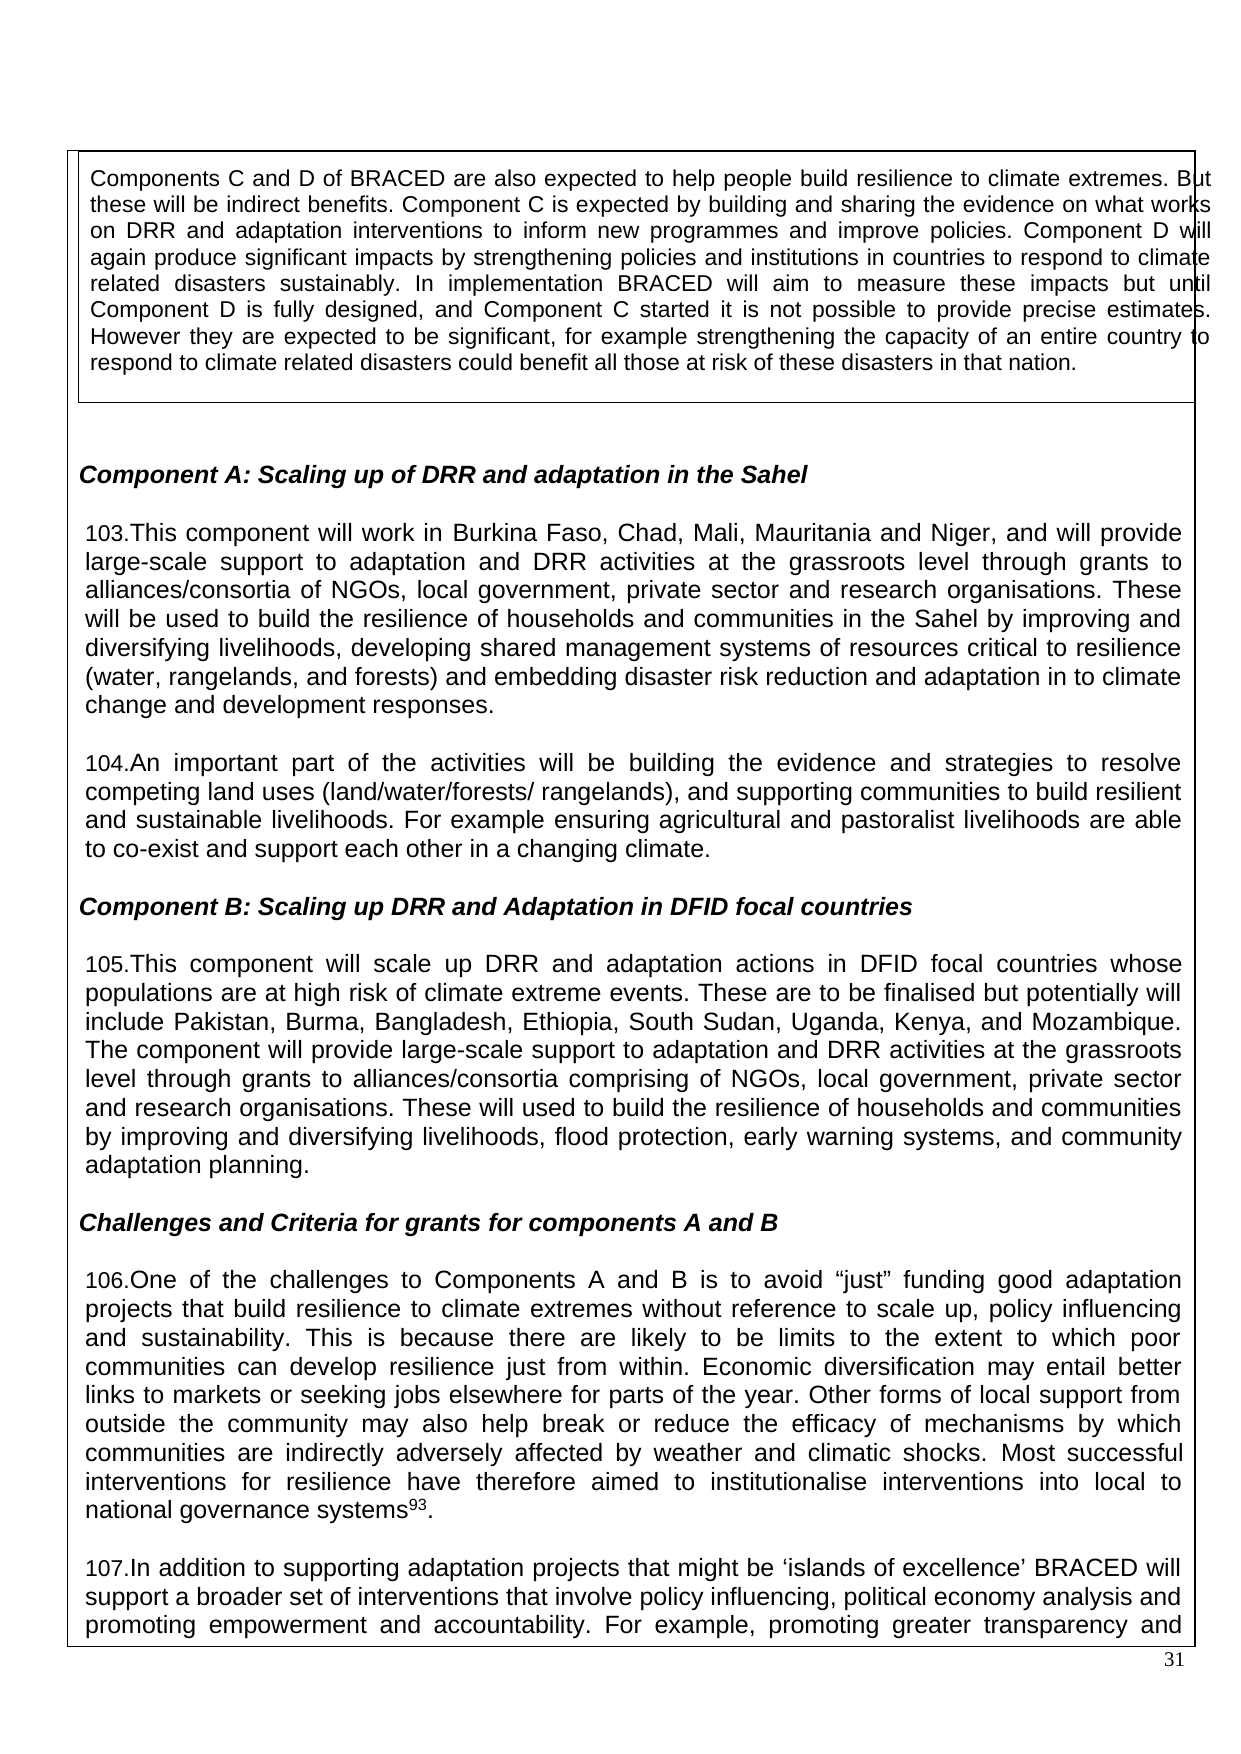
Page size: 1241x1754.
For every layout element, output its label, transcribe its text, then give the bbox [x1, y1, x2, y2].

table_cell B. Impact and Outcome that we expect to achieve What results do we expect to achieve? Impact: BRACED aims to make up to 5 million vulnerable people, especially women and children, in developing countries more resilient to climate extremes. In addition, through improved policies and institutions at national level and better understanding of DRR and adaptation, we expect the programme to reach many millions more indirectly. Estimates of these indirect beneficiaries will be determined during implementation. Two indicators will be used to measure the impact of BRACED: Reduction in the number of deaths caused by climate extremes and disasters. Proportion of children under 5 who are suffering from global acute malnutrition and severe acute malnutrition as a result of climate extremes and disasters. The outcomes of the programme will be: Poor people in developing countries reached by interventions designed to make them more resilient to climate extremes. Indicators: Number of people supported to cope with the impacts of Climate Change (ICF KPI 1). Number and type of assets protected or improved per household. XXXXX Knowledge and evidence for building resilience to climate extremes is built and is used/influential at all levels (local, national, regional, international and within DFID). Indicators: The number of countries where climate information is used to inform responses to climate extremes has improved (ICF Ada TI) The number of countries where the extent to which planned interventions are likely to have a transformational impact (ICF KPI 15). To deliver these impacts and outcomes BRACED has four outputs: Large scale interventions are in place to make people less vulnerable to climate extremes. Results include: large scale interventions established in five Sahelian countries and 6 other countries in Asia and other parts of sub-Saharan Africa to help reduce the risk of up to 5 million people to climate extremes. Indicators: Number of people whose resilience to climate extremes and disasters has been improved (ICF KPI 4) - disaggregated by programme type, gender, age and % of programme beneficiaries who are poor and extremely poor. Number of countries where large scale interventions have been established, disaggregated by region (Sahel and Other) and type and number of intervention. No of effective partnerships built between NGOs, local government and private sector to deliver interventions. The number of countries where the quality of stakeholder engagement in decision-making to address climate extremes and disasters has improved (ICF Adaptation Indicator). Increased capacity of local government, civil society and private sector to respond to climate extremes. Proposed results include: number of countries with improved early warning systems for climate extremes; number of interventions building resilience to climate extremes. Indicators: Number of countries with improved early warning systems for climate extremes disaggregated by region: Depending on the types of interventions proposed and the focus of the work planned under Component C of BRACED a combination of ‘scorecard’ indicators will be used. 3 of the Institutional level indicators from the Guidance on Measuring Disaster Resilience will be adapted for climate adaptation and disaster risk reduction for use by BRACED. Better understanding of what works in building climate resilience from DRR and climate change adaptation interventions. Results will include evidence and sharing of knowledge on: economics of building climate resilience; effectiveness of micro-insurance; cost effectiveness of private sector and NGO-led DRR insurance programmes; role of private sector in DRR and adaptation; how to take innovations to scale; and, how to work in hard-to-reach and fragile locations. Indicators: Number of evidence studies and documents produced on climate change adaptation and DRR to climate extremes. Number of strategic level evaluations (including beneficiary participation) commissioned and published. The number of project level evaluations of climate change adaptation and DRR carried out by partners brought together under meta-analysis. Number of new and existing climate change adaptation and DRR programmes whose design and/or implementation approaches are informed by the evidence from BRACED M&E and knowledge work. Number of ICF and DRF indicators that BRACED is able to collect data for and report against. Improved policies integrating DRR and climate change adaptation are in place at local, national, regional and international levels. Proposed results include: numbers of national resilience strategies incorporating adaptation and risk reduction in place and implemented; number of multilateral agencies with integrated policies on DRR and adaptation, number of countries where DRR and Adaptation are part of national and sectoral ministries policies and plans; and number of regional plans/actions on cooperation in DRR and climate adaptation. Indicators: Number of national and regional resilience strategies incorporating climate change adaptation and risk reduction in place and implemented. Number of multilateral agencies and regional organisations with integrated policies on adaptation and risk reduction. Under Component C of BRACED a combination of ‘scorecard’ indicators will be used, developed by the DFID Tracking Adaptation and Measuring Development Programme. The logframe for BRACED with details of these expected impacts, outcomes and outputs is given in Annex F. The logframe will be a living document with milestones and targets being added after the selection of the NGO grants under Components A and B. Details of how the total number of people BRACED will help to be more resilient to climate extremes was calculate are given in Box 6. A schematic Theory of Change is shown in Figure 2 below. BRACED will seek to achieve its stated impact to make poor people more resilient to climate extremes by two main pathways: In the short term by the direct impact of funded projects on the resilience of men women and children in the communities targeted (thick orange line). In the longer term it will achieve a transformational impact on resilience of poor people in vulnerable communities over time (sustained) and across regions (geographic) as well as social groups, ecological regions and economies through a longer pathway. This will be to learn lessons from funded projects of what approaches work in what context, and to influence policy making and development planning in national governments, regional institutions, local government and through international initiatives. Component D still to be designed will be key part of this at the national and regional level. Figure 2: BRACED Theory of Change This illustrates the central importance of Component C to BRACED, to learn from the range of approaches supported, and the importance of political economy considerations in influencing governance structures for sustainability and long term impact. It also highlights the importance of accountability of government to communities, to ensure lessons are implemented at local level. What will BRACED do? To deliver these outcomes three immediate components are proposed. A fourth component on building institutional capacity will be developed subsequently. The four components are: Scaling up actions on the ground to build the resilience of people to cope with climate extreme events in the Sahel. (Budget up to £60 million). This is expected to directly benefit up to 5 million people. Boxes 5 and 6 provide details on how this figure was estimated. Scaling up actions on the ground to build the resilience of people to cope with climate extreme events in DFID focal countries at high risk of these events (Budget up to £40 million) Building evidence and testing approaches on adaptation and DRR (Budget up to £10 million) Development of national and international capability and capacity on response to climate related disasters (Budget up to £30 million). Together these four components will directly benefit people at risk from climate extremes, and build momentum among international partners on the importance of integrating climate change into disaster risk reduction. Improved evidence of what works and on the economics of investing in building resilience should pave the way for future at-scale funding for adaptive social protection, micro-insurance, and large-scale private funding mechanisms for spreading or transferring climate/extreme weather risks. Box 6: Estimating the number of people who will benefit from BRACED Component A: Scaling up of DRR and adaptation in the Sahel This component will work in Burkina Faso, Chad, Mali, Mauritania and Niger, and will provide large-scale support to adaptation and DRR activities at the grassroots level through grants to alliances/consortia of NGOs, local government, private sector and research organisations. These will be used to build the resilience of households and communities in the Sahel by improving and diversifying livelihoods, developing shared management systems of resources critical to resilience (water, rangelands, and forests) and embedding disaster risk reduction and adaptation in to climate change and development responses. An important part of the activities will be building the evidence and strategies to resolve competing land uses (land/water/forests/ rangelands), and supporting communities to build resilient and sustainable livelihoods. For example ensuring agricultural and pastoralist livelihoods are able to co-exist and support each other in a changing climate. Component B: Scaling up DRR and Adaptation in DFID focal countries This component will scale up DRR and adaptation actions in DFID focal countries whose populations are at high risk of climate extreme events. These are to be finalised but potentially will include Pakistan, Burma, Bangladesh, Ethiopia, South Sudan, Uganda, Kenya, and Mozambique. The component will provide large-scale support to adaptation and DRR activities at the grassroots level through grants to alliances/consortia comprising of NGOs, local government, private sector and research organisations. These will used to build the resilience of households and communities by improving and diversifying livelihoods, flood protection, early warning systems, and community adaptation planning. Challenges and Criteria for grants for components A and B One of the challenges to Components A and B is to avoid “just” funding good adaptation projects that build resilience to climate extremes without reference to scale up, policy influencing and sustainability. This is because there are likely to be limits to the extent to which poor communities can develop resilience just from within. Economic diversification may entail better links to markets or seeking jobs elsewhere for parts of the year. Other forms of local support from outside the community may also help break or reduce the efficacy of mechanisms by which communities are indirectly adversely affected by weather and climatic shocks. Most successful interventions for resilience have therefore aimed to institutionalise interventions into local to national governance systems. In addition to supporting adaptation projects that might be ‘islands of excellence’ BRACED will support a broader set of interventions that involve policy influencing, political economy analysis and promoting empowerment and accountability. For example, promoting greater transparency and accountability in the use of adaptation and resilience funding through participatory monitoring processes. Grant recipients will need to demonstrate how the impacts of their projects will be sustained. Evidence and experience already exists on how community-based DRR and adaptation can benefit people. However, funding to local level DRR and adaption is limited and often tied to a specific humanitarian response, when it could be considered to be too late. BRACED will support NGOs in partnership with UN agencies, national governments and the private sector to increase the number of programmes they deliver to help build the resilience of people to extreme climate events. A two stage process will be undertaken in the selection of grants. There will be an initial call for concepts. The best of these will be selected and proponents asked to develop full proposals. To enable them to do this grant proponents will be allowed to apply for a project preparation grant of up to £250,000. The purpose of this significant grant size is to allow proponents to build alliances for new consortia to implement scaled up projects. Establishment of consortia will be a condition for successful bids, as well as the development of an evaluation framework in partnership with wider BRACED programme. The grant will also be used to undertake pilot work to provide more evidence on the costs and benefits of the proposed approaches – including details on the unit costs of proposed actions; and the development of a results framework and clear theory of change. The building evidence Component C will be expected to share the knowledge generated from the project preparation phase. A detailed budget for the project preparation grant will be required to be submitted with the concept with all costs fully justified. It is anticipated that many concepts will require significantly less than the maximum grant amount, including where the proposal is partly funded from other sources (e.g. other donors or multilaterals). The allocation of project preparation grants will be rule based, with concepts selected against eight key criteria: Does the project propose work in one or more of the target countries? Does the concept clearly set out what climate extremes and risks it will address, and how these will impact on people especially women? Are the approaches and technologies it plans to scale up to build resilience of communities to climate extremes feasible? Does it take these to scale and aim to reach at least 250,000 people directly or indirectly? Degree that it involves partnerships between NGOs, local government, private sector and research organisations, demonstrates roles of the different partners, and indicates how lessons on policy and institutional changes to sustain impact will be determined? Indicate how the results of the project will be sustained? Do the proponents and partners demonstrate they have the capacity and capability to implement the proposed project? Does the concept set out a plan for monitoring and evaluation? Full project proposals will be assessed against more detailed criteria. These are given in Box 7 for both components A and B. It is expected that the average grant size will be £5 million over three years and will benefit up to 500,000 people giving an estimated total of 5 million directly helped by the BRACED programme. Higher grants of up to £10million will be considered where more than one country is to be supported. The minimum grant is expected to be £3million. Box 7: Criteria, eligibility, length and size of grants for Component A and B Component C: Building evidence on adaptation and DRR This component is of central importance to the Theory of Change for how BRACED will deliver a sustained transformational impact on people’s resilience to climate extremes, beyond the communities directly supported by funded projects. It will do this by learning lessons and building evidence on what works in different contexts, in order to both inform institutional approaches but also cross learning to other communities. It will work with NGOs, private sector, academics and governments to assess experience, and aim to build linkages with research institutions. This component responds to the evidence from several sources of knowledge gaps in this field, hence BRACED will have a clear public good role in filling these gaps with all data generated being made freely available. For instance the recent HMG Foresight report on ‘Reducing the Risks of Future Disasters’ calls for the development of reliable measures of resilience combined with an evidence base on the cost and benefits of different interventions to support decisions on DRR investments. It states that the ‘current understanding of best practice in disaster risk reduction is very limited’ and recommends that ‘priority should be given to creating a shared, standardised repository of information on evaluations of interventions’. Component C will seek to contribute to this evidence base by: refining methods of measuring resilience; evaluating the costs and benefits of a range of interventions; conducting research and answering a number of strategic evaluation questions. The economic appraisal (paragraph 136) and other studies show that the evidence base for benefit to cost ratios is lacking in this area. One systematic literature review finding only 11 studies that appraise the costs and benefits of preventative disaster management measures - see Annex A (DFID 2005 and Mechler 2005). There is also evidence of the benefits that can result from greater links with the research community – for example the Regreening of the Sahel initiative (Box 4) involved farmer and community groups, local and national government, NGO and the World Agroforestry Centre in both developing and implementing agroforestry technologies. There is a large body of evidence from for example agricultural research (particularly through the CGIAR centres and research programmes) that would be relevant for the Sahel and other countries facing chronic food insecurity and climate extremes, where the linkages with practice will be strengthened by BRACED. This component will deliver not only evaluation outputs to meet this need for knowledge and evidence, but also support the on-going monitoring of the portfolio and knowledge and lesson learning exchange. In order to inform the design of phase 2 a synthesis review of the evidence available from monitoring of projects will be undertaken, to provide intermediary information on for example fund structure, process efficiency, initial indications of impact on resilience and approaches to vulnerability analyses. The objectives and outputs of this component are set out below, grouped under themes of i) dissemination, ii) research and iii) accountability. The objectives of Component C are: Dissemination: To facilitate peer to peer lesson learning and knowledge sharing for impact across communities (horizontal) To build linkages with research organisations to enable design of well-informed solutions Research To provide evidence on what interventions work in which contexts to deliver climate resilience, to support decisions for future investments by institutions (vertical) To answer strategic evaluation questions on best approaches to resilience building to inform institutional approaches (vertical) Accountability To ensure delivery of results of BRACED at portfolio level and provide operational support to ensure monitoring at project level is of a high standard. Outputs: Dissemination Delivery of a knowledge platform for live learning, knowledge management and network building (including with research organisations), peer to peer and south-south learning [3 months startup - 3 years duration] Synthesis, dissemination and communication of results – including a summary review of results, lesson learning and process to inform phase 2 [3 months – 3 years] Research Evaluability assessment of project proposals, selection of projects for embedded evaluations and define and refine strategic evaluations, conduct project and strategic evaluations – approx. 6 embedded project evaluations and up to 5 strategic evaluations [6 months – 7 years duration] Define research priorities and conduct lesson learning pieces. [6 months to design – 7 years duration] Accountability Develop and implement common indicator methodologies, establish baselines by 6 months from project start date and generate data to monitor these [3 months startup - 3 years duration] Technical assistance to project grantees on monitoring and evaluation for project preparation grant phase and full bids phase [Immediate - 3 years] Audience (in priority order reflecting resource constraints): Project grantees in short term – to support monitoring and evaluation Other implementers in longer term for project design, including DFID design of phase 2. DFID internal learning including Future Fit Influence community of practice for approaches to DRR and climate resilience in longer term – e.g. GFDRR, UNISDR, AGIR, Political Champions on Resilience, national and local governments, research institutions, negotiation processes including on loss and damage. Contribute to systematic evidence base on costs and benefits of different interventions. Component D on policy and institutional approaches will be a key audience. The climate change adaptation and the disaster resilience M and E communities – including DFID for the ICF, the IIED Tracking Adaptation and Monitoring Development process and the OECD for approaches to measuring and monitoring climate resilience. The Indicative timeframe for the development of this component is given below. Phase 1 (start to 3 months): Knowledge platform arrangements designed, priority strategic evaluation questions designed (see evaluation section), research priorities designed, design of portfolio logframe indicators. Phase 2 (3 – 6 months) technical assistance to grantees for project preparation - design of project evaluations and monitoring arrangements, launch of knowledge platform Phase 3 (6 months – 3 years - programme lifespan) assistance and quality assurance of project logframes, finalisation of portfolio logframe, conduct evaluability assessment to select projects for embedded evaluations and to finalise strategic evaluations, begin strategic and project evaluations, on-going quality assurance, operation of knowledge platform activities, synthesis, dissemination and communication of results, input to design of phase 2. Phase 4 (3 years – 7 years – ex post) complete evaluations, synthesise, disseminate and communicate results. Component D: Development of national and international capability and capacity extremes This component will provide support to build the capability and capacity of national and regional organisations to prepare and plan for the expected increases in the frequency and severity of climate extremes. The results of this will be to help build the resilience of communities and reduce the impact of climate extremes on people’s lives and property at three levels: National and local level: integration of climate risk management and adaptation in national strategies and national plans, investment programmes and post-disaster recovery efforts. Improved evacuation planning, better regulations (e.g. codes for disaster-proof buildings) and planning on the provision of critical infrastructure (e.g. flood shelters and defence systems). Building national risk financing and insurance programmes, and, early warning systems and capacity of national met offices on weather and climate information. It will also work to link community and NGO action in DRR and climate adaptation, and to learn the lessons on how to scale up actions and the policies and institutions needed for this. Regional/sub regional level: building regional capacity to integrate climate risk analysis in planning and investments, to help regional institutions (e.g. AGIR see paragraph 92) to provide better weather and climate forecasting and early warning, and promoting trans-boundary water/ecosystems management and adaptation. This could include a Regional Centre of Excellence for Climate change and DRR as called for by the UNFCCC in Durban. International level: building the capacity of international agencies (e.g. UNISDR, IFIs) to integrate DRR and adaptation into their operations so that they support national and regional partners to address climate resilience in national strategies and policies. This will include policy and analytical work, sharing of knowledge, and, establishment of a community of practice on DRR and adaptation. What types of activities will be supported? As already discussed there will be a wide range of interventions that BRACED will support to build resilience to both slow onset disasters (e.g. droughts) and sudden onset events like cyclones and floods. Table 4 gives an illustration of this with a mapping of the activities of a range of NGOS working in the Sahel. They cover community based adaptation and planning, technologies and improved land management, water harvesting and water storage, flood protection and early warning schemes, access to weather/climate information. They will also include activities that particularly target and empower women, and wider aspects of empowerment and accountability. Reliable and affordable energy is also important to help people be productive and meet basic needs, such as cooking (and cooling and heating), and access telecommunications (important for resilience) and jobs. BRACED will support interventions on energy that will help build the resilience of people and their communities to climate extremes and climate change more broadly. This could include use of clean energy improvements to agricultural practices – for example solar water pumping for irrigation, more efficient biomass-residue fired agricultural processing (e.g. drying and curing), and renewable cooling using solar panels for milk and fish refrigeration. Providing reliable and clean energy supplies to key disaster risk management installations is important. This would include early warning and communication systems (including mobile phone-based systems), including health centres will be important actions. This links to objectives of the Sustainable Energy for All initiative (SE4ALL) for example in providing power to 400,000 health posts. It also offers opportunities to integrating planning for disasters with wider district climate and energy planning. Table 4: Mapping of current NGO interventions in the Sahel [68, 151, 1194, 1646]
table_header Direct beneficiaries Estimating the total number of people who will directly benefit from BRACED depends upon the projects the programme supports under Components A and B, which cannot be defined until the projects have been designed and the best ones selected for funding. There is also a wide variation in the types of support to be provided. Projects that support better planning and awareness on disasters due to climate extremes can benefit the entire community or district. For example a project that develops an early warning system to floods has the potential to directly benefit all who live in the flood risk area, which in areas of high population can be tens of thousands of people. Providing farmers and pastoralists with better access to weather forecasting –especially seasonal forecasts and advance notice of below average rains and potential droughts – can again benefit thousands of people. Similarly the development of community adaptation planning by NGOs and local government and its take up across districts and provinces has the potential to benefit a large number of people. Whereas projects that develop and promote improved technologies and structures to help build the resilience of people to climate extremes will depend upon who has access to these technologies and structures. Examples of this are: better housing constructed on plinths or stilts that stand above floods; construction of cyclone shelters; and, irrigation structures for farmers. Here the number of people benefitting will be closely related to the unit cost of the intervention and thus to the overall size of the investment and project. Other projects fall between the two. For example the development of better soil and water conservation measures and agroforestry (in the Sahel) and floating gardens (in Bangladesh) are about the use of approaches and knowledge. In these examples the number of people benefitting is the number of people using these approaches and practices. Therefore the impact of the intervention will be the total number of people adopting and using it. This could be by a project working to develop the technology with communities and then piloting it, and/or focussing efforts on sharing the knowledge of the approach across a whole district or province, or sometimes a whole country. BRACED is expected to provide grants to NGOs to cover projects that do all of the above. Thus giving a precise figure on the total number of people BRACED will directly benefit is difficult. To estimate this we have used evidence from the evidence paper of NGO projects and consultations described in Box 5. The study found that if funded in its entirety, the ‘Illustrative Pipeline Portfolio’ of NGO activities (indicatively priced at £378 million) would reach at least 33 million direct and indirect beneficiaries, most of these women, children and other individuals highly vulnerable to climate extremes and disasters in the DFID focal countries. This can be disaggregated into around 14.2 million direct beneficiaries and 19.5 million indirect beneficiaries. Using this evidence we estimate that the average number of people supported by a grant averaging £5 million will be about 250,000. Assuming BRACED awards twenty grants this would mean BRACED would directly support approximately up to five million people. This estimate requires further work, which will be undertaken in assessing the concepts and full proposals for grants where NGOs will be required to provide these details (see paragraphs 116 and 115). Indirect beneficiaries Components C and D of BRACED are also expected to help people build resilience to climate extremes. But these will be indirect benefits. Component C is expected by building and sharing the evidence on what works on DRR and adaptation interventions to inform new programmes and improve policies. Component D will again produce significant impacts by strengthening policies and institutions in countries to respond to climate related disasters sustainably. In implementation BRACED will aim to measure these impacts but until Component D is fully designed, and Component C started it is not possible to provide precise estimates. However they are expected to be significant, for example strengthening the capacity of an entire country to respond to climate related disasters could benefit all those at risk of these disasters in that nation. [79, 152, 1194, 402]
